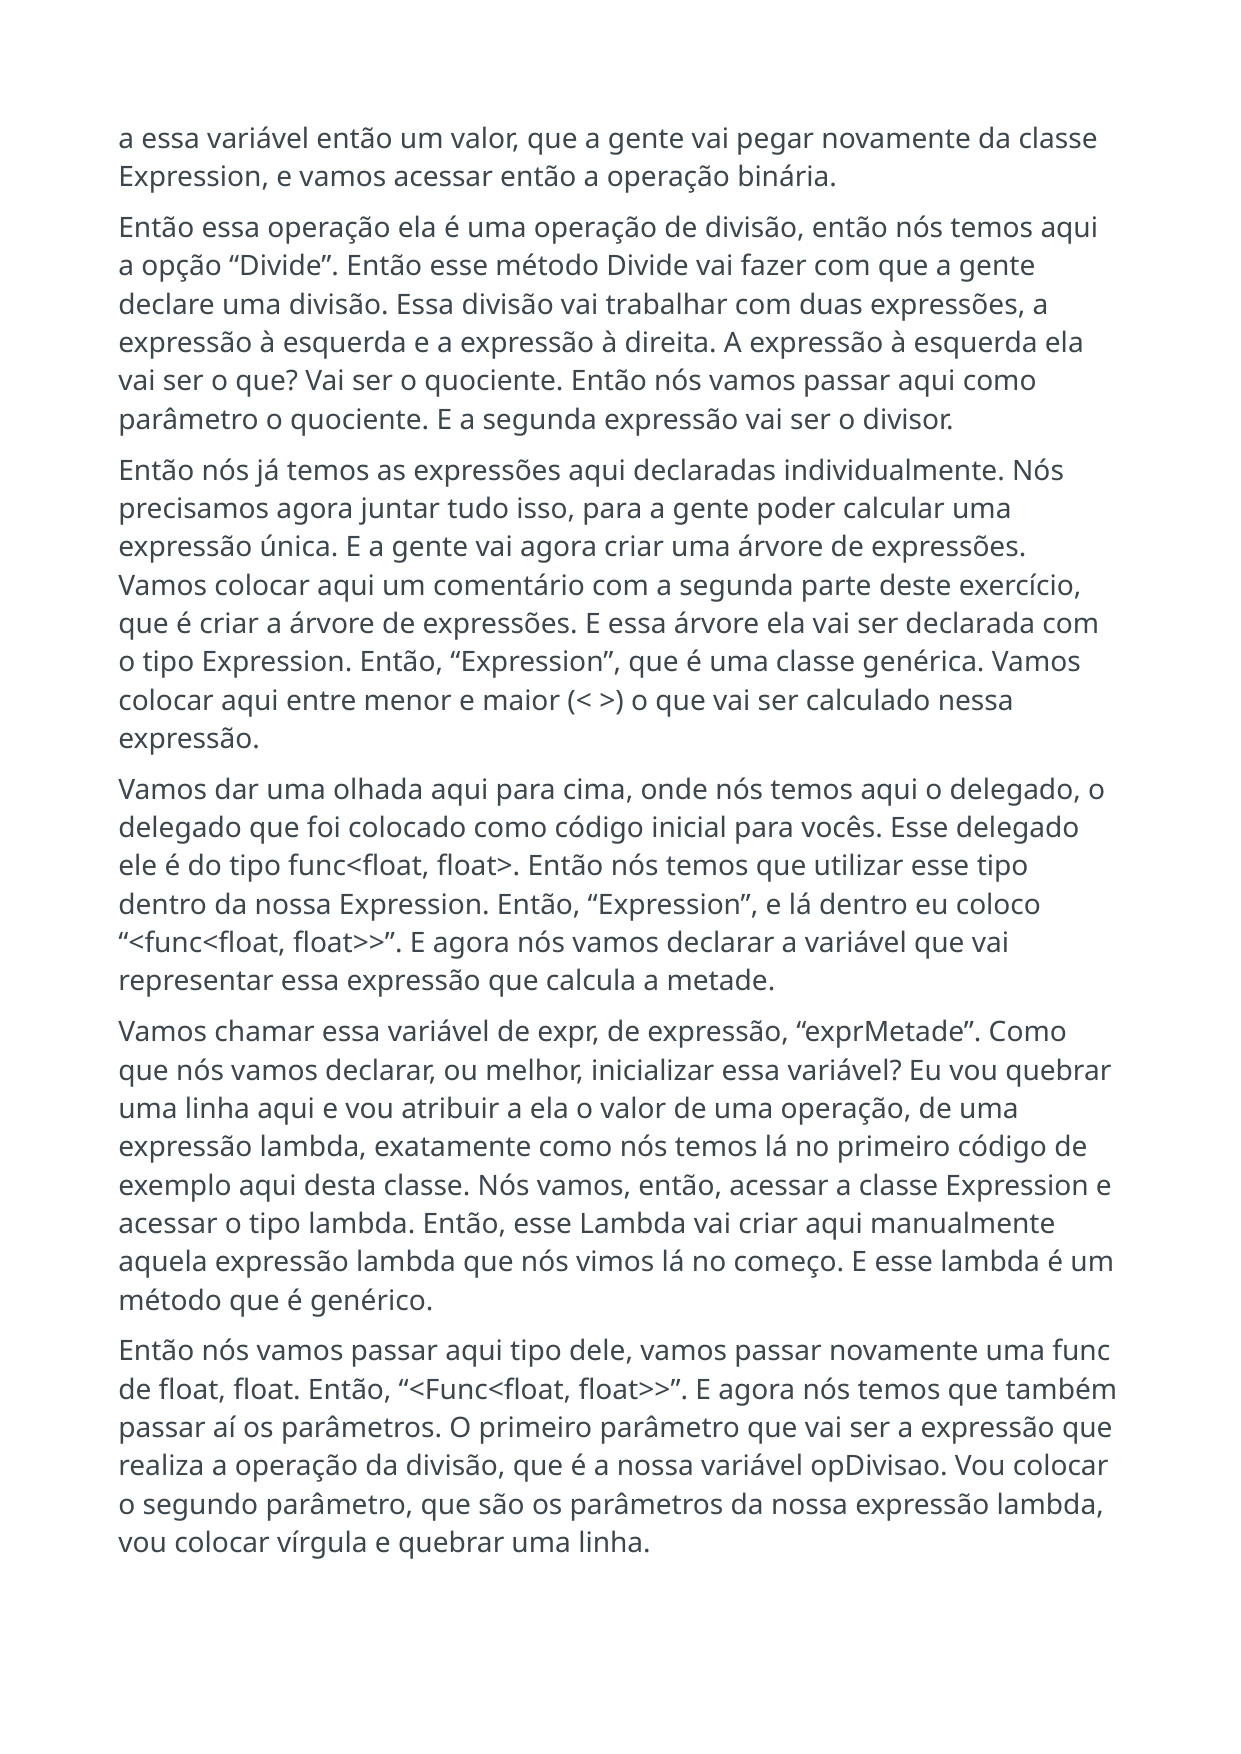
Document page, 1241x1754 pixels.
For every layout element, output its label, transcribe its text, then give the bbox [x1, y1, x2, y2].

text Vamos chamar essa variável de expr, de expressão, “exprMetade”. Como que nós vamos declarar, ou melhor, inicializar essa variável? Eu vou quebrar uma linha aqui e vou atribuir a ela o valor de uma operação, de uma expressão lambda, exatamente como nós temos lá no primeiro código de exemplo aqui desta classe. Nós vamos, então, acessar a classe Expression e acessar o tipo lambda. Então, esse Lambda vai criar aqui manualmente aquela expressão lambda que nós vimos lá no começo. E esse lambda é um método que é genérico. [118, 1011, 1122, 1318]
text Então nós vamos passar aqui tipo dele, vamos passar novamente uma func de float, float. Então, “<Func<float, float>>”. E agora nós temos que também passar aí os parâmetros. O primeiro parâmetro que vai ser a expressão que realiza a operação da divisão, que é a nossa variável opDivisao. Vou colocar o segundo parâmetro, que são os parâmetros da nossa expressão lambda, vou colocar vírgula e quebrar uma linha. [118, 1331, 1122, 1561]
text a essa variável então um valor, que a gente vai pegar novamente da classe Expression, e vamos acessar então a operação binária. [118, 118, 1122, 195]
text Então nós já temos as expressões aqui declaradas individualmente. Nós precisamos agora juntar tudo isso, para a gente poder calcular uma expressão única. E a gente vai agora criar uma árvore de expressões. Vamos colocar aqui um comentário com a segunda parte deste exercício, que é criar a árvore de expressões. E essa árvore ela vai ser declarada com o tipo Expression. Então, “Expression”, que é uma classe genérica. Vamos colocar aqui entre menor e maior (< >) o que vai ser calculado nessa expressão. [118, 450, 1122, 756]
text Vamos dar uma olhada aqui para cima, onde nós temos aqui o delegado, o delegado que foi colocado como código inicial para vocês. Esse delegado ele é do tipo func<float, float>. Então nós temos que utilizar esse tipo dentro da nossa Expression. Então, “Expression”, e lá dentro eu coloco “<func<float, float>>”. E agora nós vamos declarar a variável que vai representar essa expressão que calcula a metade. [118, 769, 1122, 999]
text Então essa operação ela é uma operação de divisão, então nós temos aqui a opção “Divide”. Então esse método Divide vai fazer com que a gente declare uma divisão. Essa divisão vai trabalhar com duas expressões, a expressão à esquerda e a expressão à direita. A expressão à esquerda ela vai ser o que? Vai ser o quociente. Então nós vamos passar aqui como parâmetro o quociente. E a segunda expressão vai ser o divisor. [118, 207, 1122, 437]
